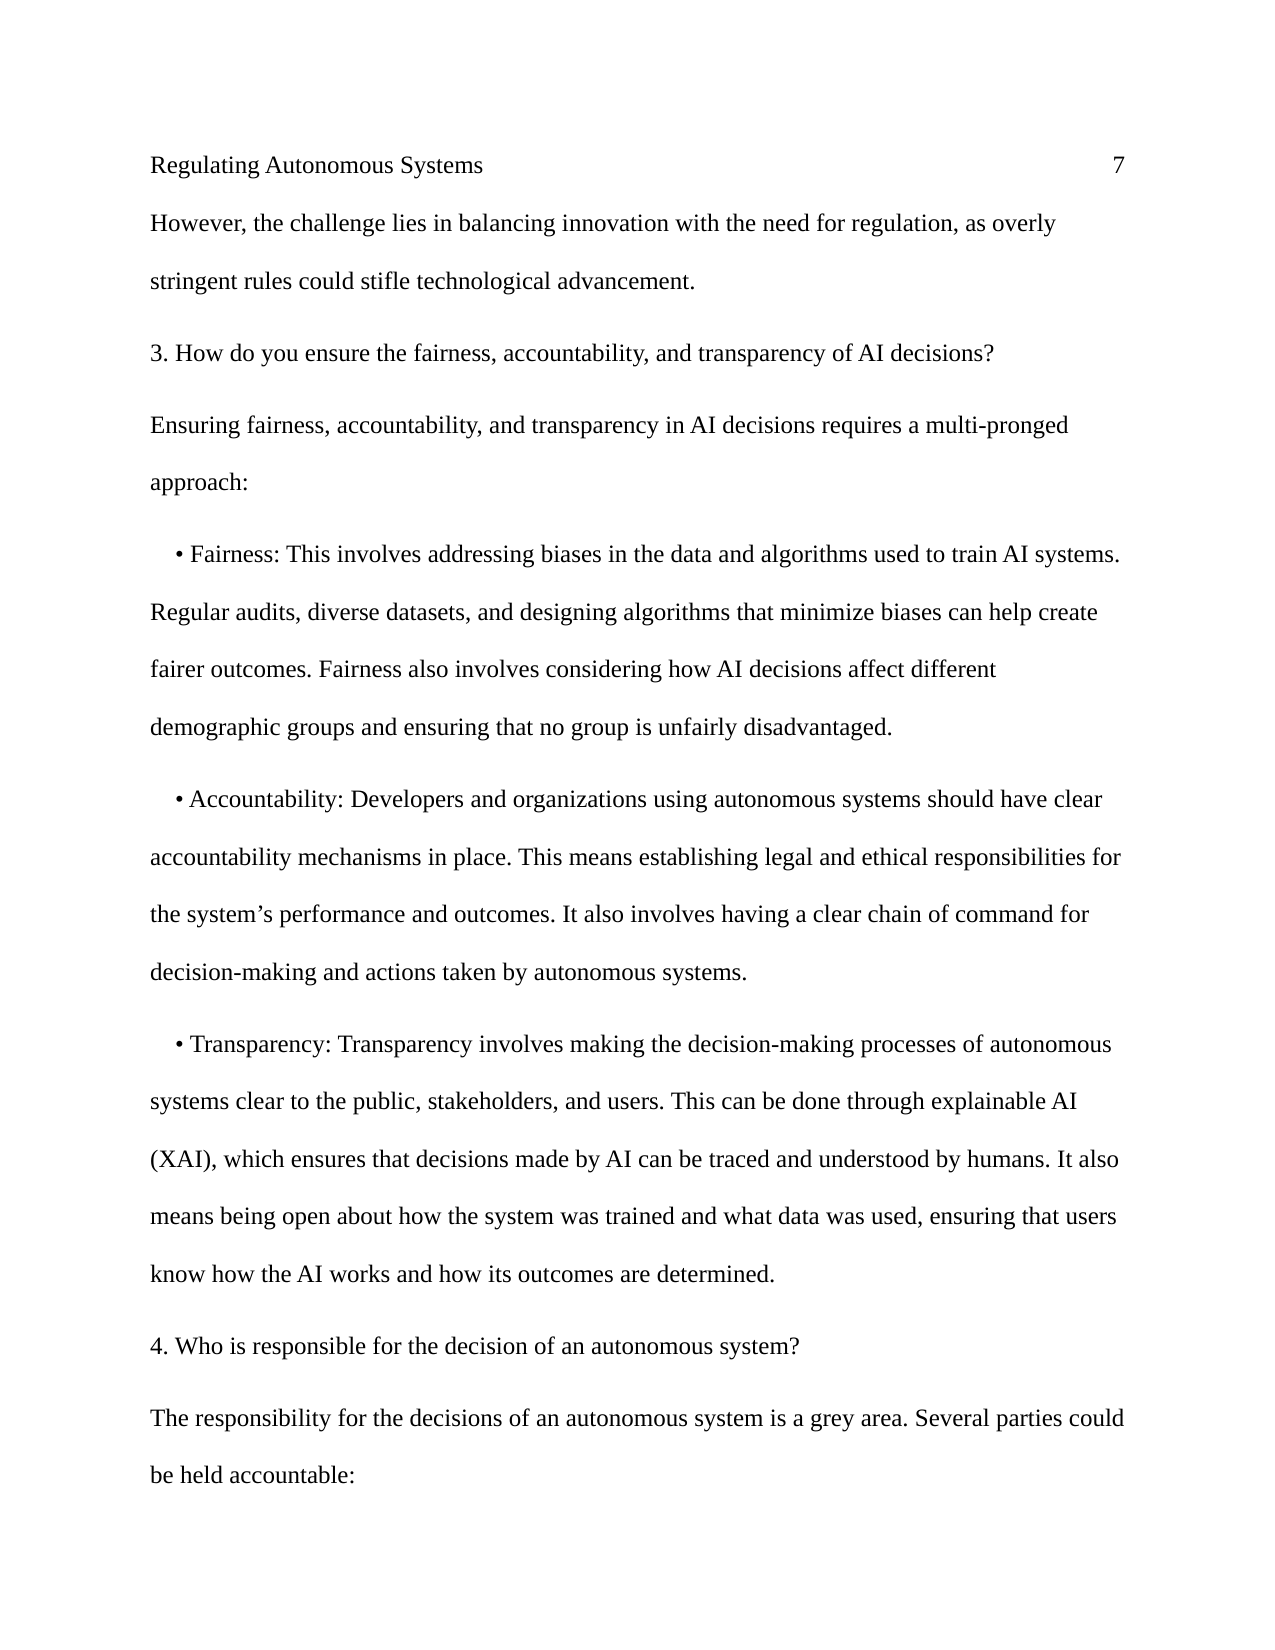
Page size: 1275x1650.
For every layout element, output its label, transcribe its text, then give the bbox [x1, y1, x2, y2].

text The responsibility for the decisions of an autonomous system is a grey area. Several parties could be held accountable: [150, 1403, 1125, 1489]
text However, the challenge lies in balancing innovation with the need for regulation, as overly stringent rules could stifle technological advancement. [150, 208, 1125, 294]
text • Fairness: This involves addressing biases in the data and algorithms used to train AI systems. Regular audits, diverse datasets, and designing algorithms that minimize biases can help create fairer outcomes. Fairness also involves considering how AI decisions affect different demographic groups and ensuring that no group is unfairly disadvantaged. [150, 539, 1125, 741]
text • Transparency: Transparency involves making the decision-making processes of autonomous systems clear to the public, stakeholders, and users. This can be done through explainable AI (XAI), which ensures that decisions made by AI can be traced and understood by humans. It also means being open about how the system was trained and what data was used, ensuring that users know how the AI works and how its outcomes are determined. [150, 1029, 1125, 1287]
text • Accountability: Developers and organizations using autonomous systems should have clear accountability mechanisms in place. This means establishing legal and ethical responsibilities for the system’s performance and outcomes. It also involves having a clear chain of command for decision-making and actions taken by autonomous systems. [150, 784, 1125, 985]
text Ensuring fairness, accountability, and transparency in AI decisions requires a multi-pronged approach: [150, 410, 1125, 496]
text 4. Who is responsible for the decision of an autonomous system? [150, 1331, 1125, 1359]
text 3. How do you ensure the fairness, accountability, and transparency of AI decisions? [150, 338, 1125, 367]
